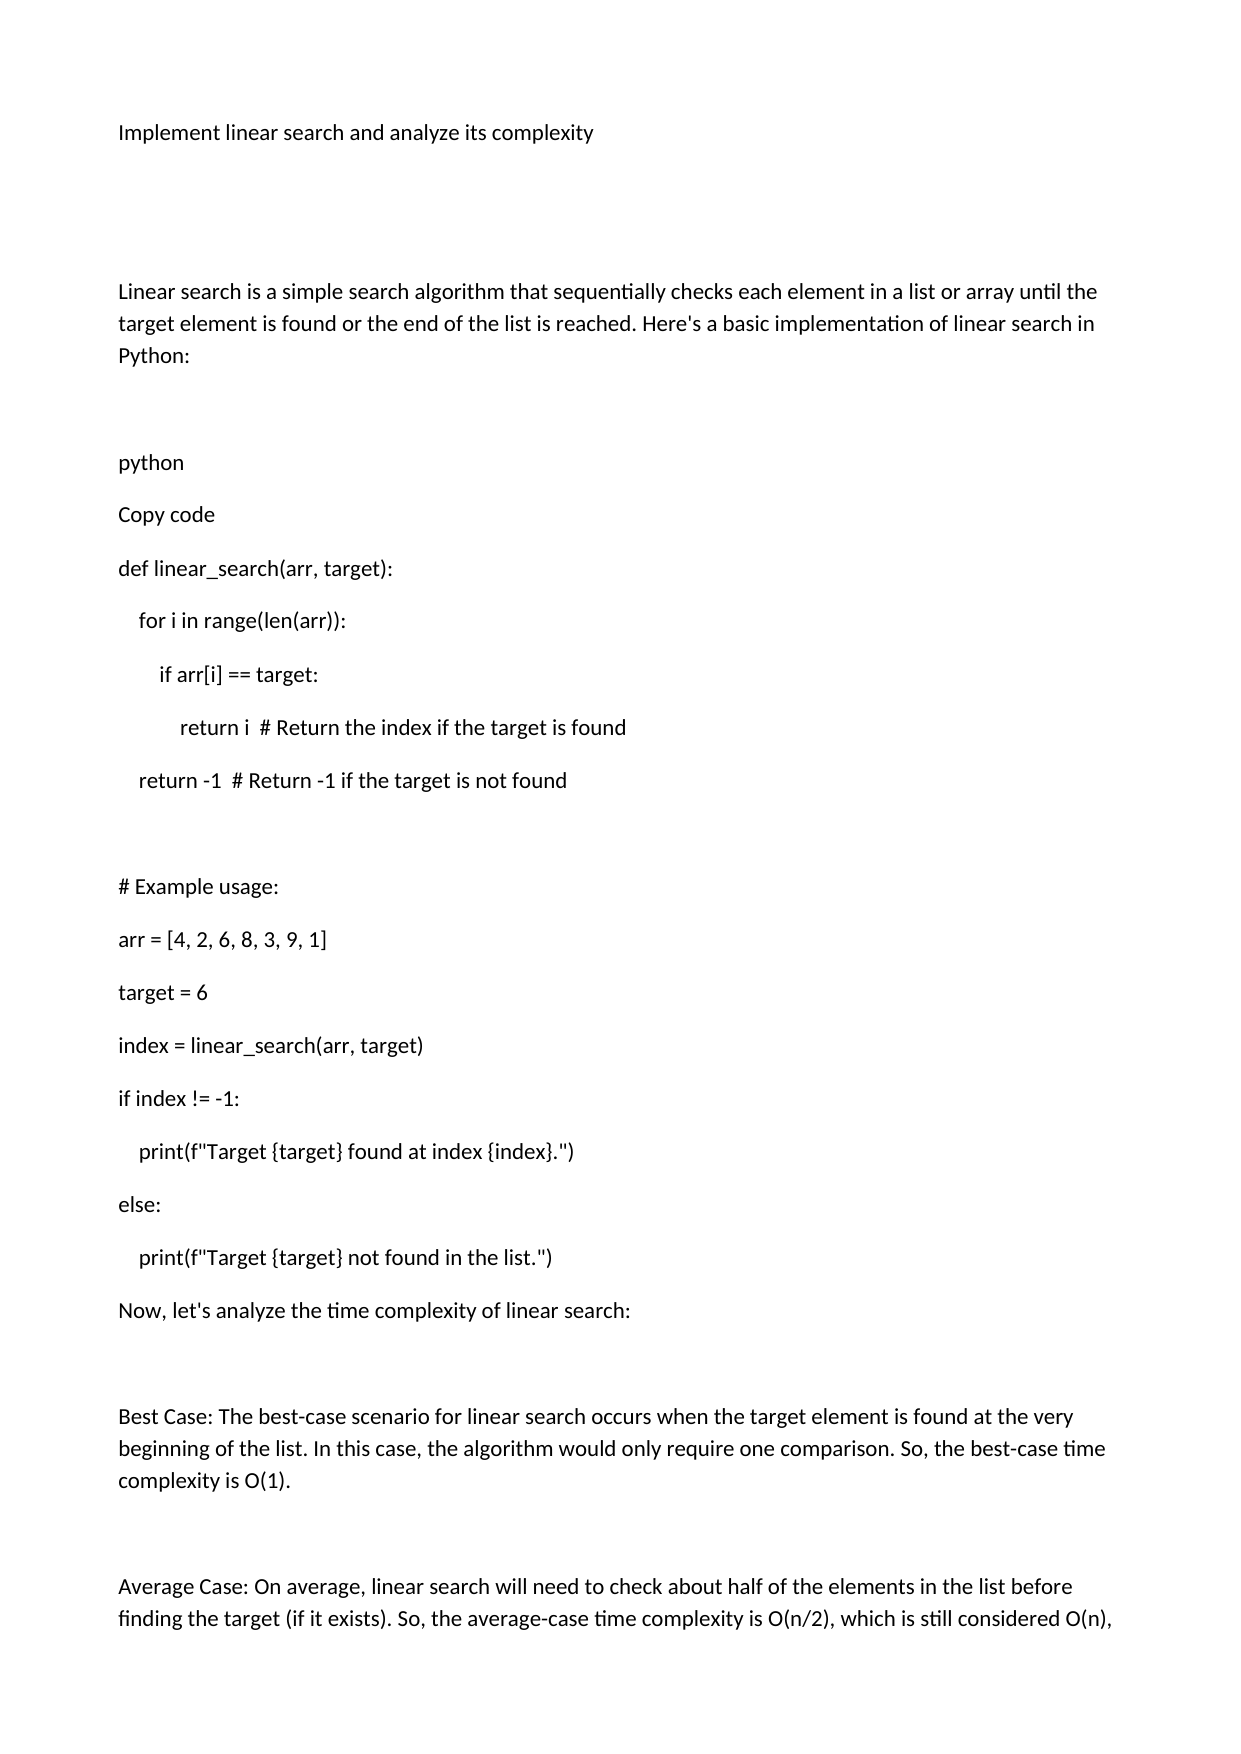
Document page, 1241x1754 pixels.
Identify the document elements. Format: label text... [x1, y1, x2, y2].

text python [118, 448, 1122, 476]
text Copy code [118, 501, 1122, 529]
text Now, let's analyze the time complexity of linear search: [118, 1296, 1122, 1324]
text Implement linear search and analyze its complexity [118, 118, 1122, 146]
text print(f"Target {target} not found in the list.") [118, 1243, 1122, 1271]
text print(f"Target {target} found at index {index}.") [118, 1137, 1122, 1165]
text for i in range(len(arr)): [118, 607, 1122, 635]
text def linear_search(arr, target): [118, 554, 1122, 582]
text Linear search is a simple search algorithm that sequentially checks each element in a list or array until the target element is found or the end of the list is reached. Here's a basic implementation of linear search in Python: [118, 277, 1122, 369]
text index = linear_search(arr, target) [118, 1031, 1122, 1059]
text else: [118, 1190, 1122, 1218]
text return i # Return the index if the target is found [118, 713, 1122, 741]
text # Example usage: [118, 872, 1122, 900]
text if arr[i] == target: [118, 660, 1122, 688]
text Average Case: On average, linear search will need to check about half of the elements in the list before finding the target (if it exists). So, the average-case time complexity is O(n/2), which is still considered O(n), [118, 1572, 1122, 1633]
text target = 6 [118, 978, 1122, 1006]
text arr = [4, 2, 6, 8, 3, 9, 1] [118, 925, 1122, 953]
text Best Case: The best-case scenario for linear search occurs when the target element is found at the very beginning of the list. In this case, the algorithm would only require one comparison. So, the best-case time complexity is O(1). [118, 1402, 1122, 1494]
text if index != -1: [118, 1084, 1122, 1112]
text return -1 # Return -1 if the target is not found [118, 766, 1122, 794]
